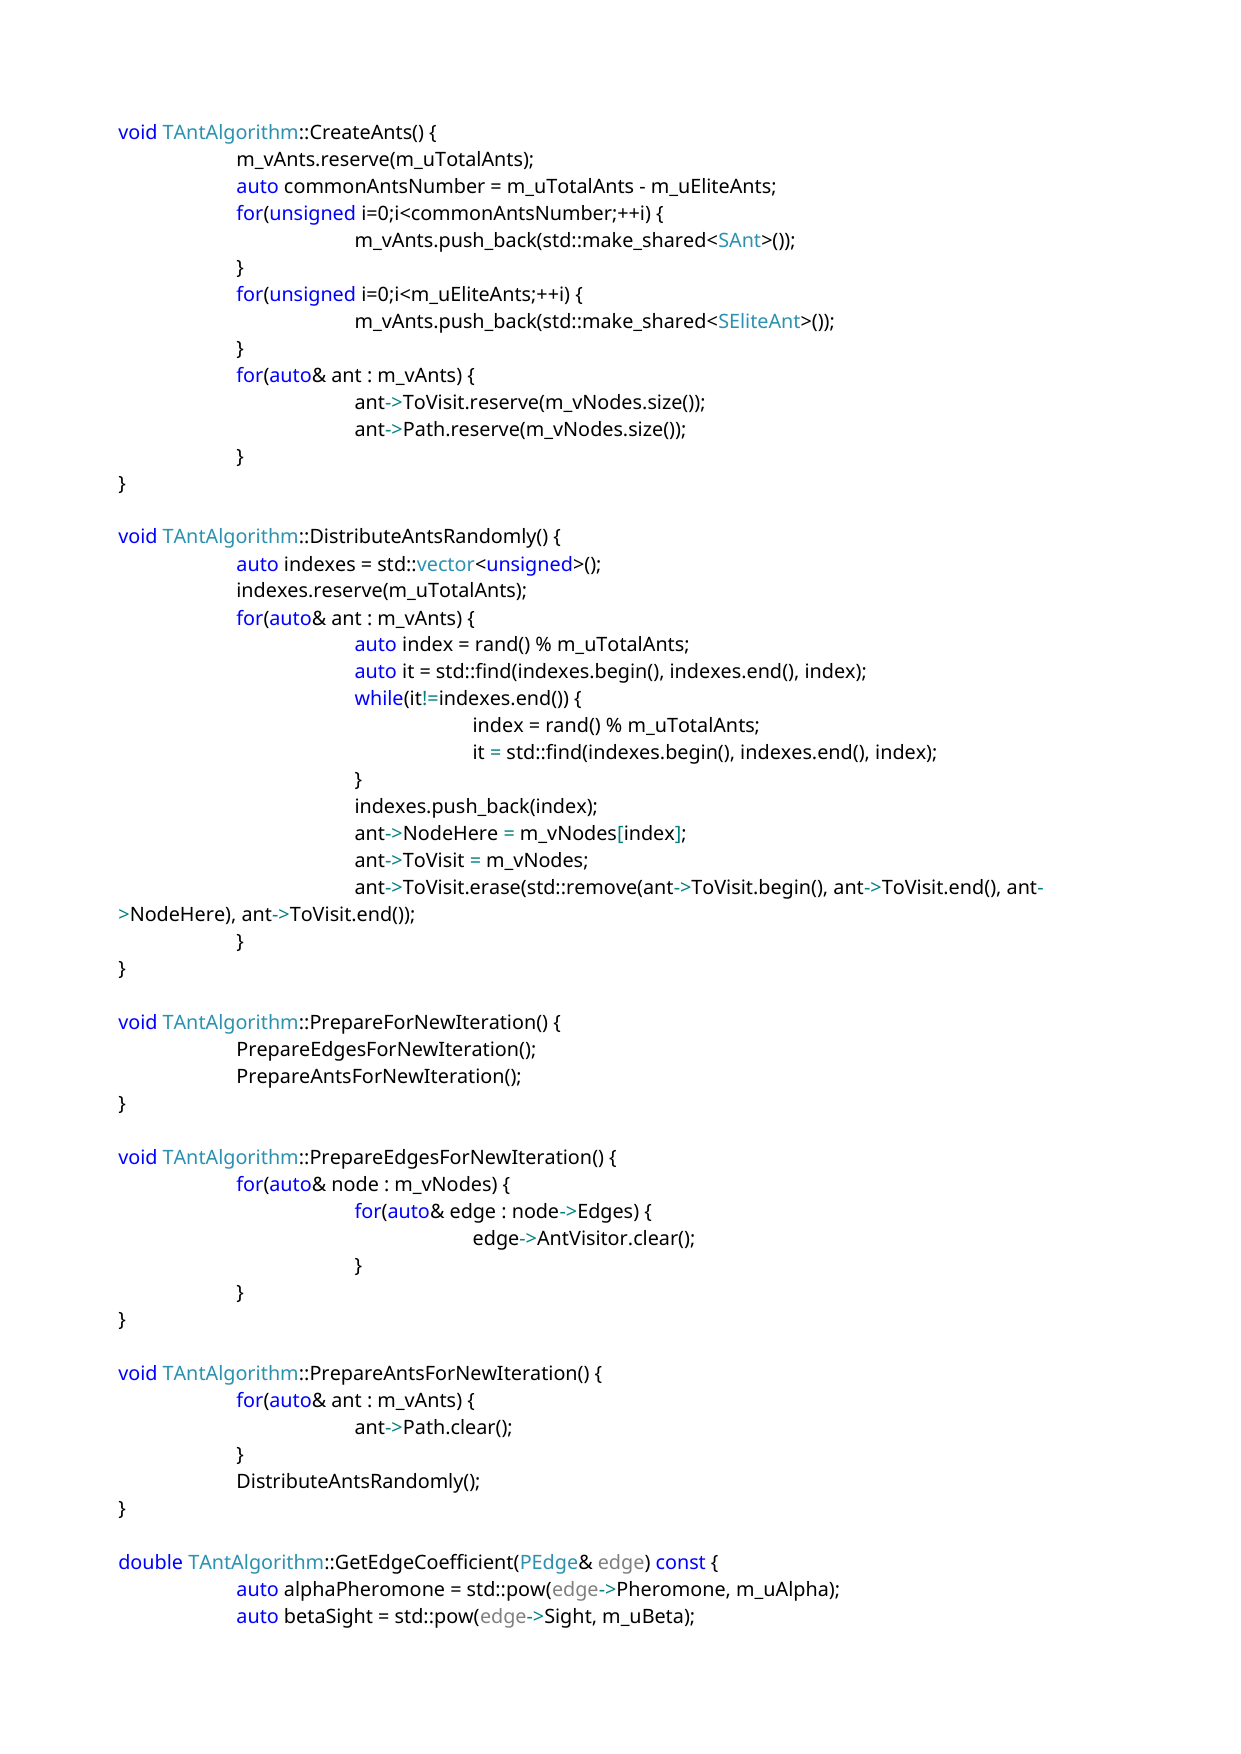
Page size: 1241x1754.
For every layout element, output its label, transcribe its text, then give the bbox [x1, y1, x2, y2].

text ant->ToVisit.erase(std::remove(ant->ToVisit.begin(), ant->ToVisit.end(), ant->NodeHere), ant->ToVisit.end()); [118, 873, 1122, 927]
text } [118, 1440, 1122, 1467]
text auto alphaPheromone = std::pow(edge->Pheromone, m_uAlpha); [118, 1575, 1122, 1602]
text m_vAnts.push_back(std::make_shared<SEliteAnt>()); [118, 307, 1122, 334]
text while(it!=indexes.end()) { [118, 685, 1122, 712]
text void TAntAlgorithm::PrepareForNewIteration() { [118, 1008, 1122, 1035]
text edge->AntVisitor.clear(); [118, 1224, 1122, 1251]
text index = rand() % m_uTotalAnts; [118, 712, 1122, 739]
text } [118, 469, 1122, 496]
text auto commonAntsNumber = m_uTotalAnts - m_uEliteAnts; [118, 172, 1122, 199]
text ant->Path.clear(); [118, 1413, 1122, 1440]
text } [118, 1278, 1122, 1305]
text for(auto& ant : m_vAnts) { [118, 1386, 1122, 1413]
text it = std::find(indexes.begin(), indexes.end(), index); [118, 739, 1122, 766]
text double TAntAlgorithm::GetEdgeCoefficient(PEdge& edge) const { [118, 1548, 1122, 1575]
text } [118, 766, 1122, 793]
text PrepareEdgesForNewIteration(); [118, 1035, 1122, 1062]
text PrepareAntsForNewIteration(); [118, 1062, 1122, 1089]
text for(auto& edge : node->Edges) { [118, 1197, 1122, 1224]
text ant->NodeHere = m_vNodes[index]; [118, 819, 1122, 847]
text auto betaSight = std::pow(edge->Sight, m_uBeta); [118, 1602, 1122, 1629]
text void TAntAlgorithm::PrepareAntsForNewIteration() { [118, 1359, 1122, 1386]
text } [118, 442, 1122, 469]
text } [118, 334, 1122, 361]
text for(unsigned i=0;i<m_uEliteAnts;++i) { [118, 280, 1122, 307]
text indexes.push_back(index); [118, 793, 1122, 819]
text void TAntAlgorithm::PrepareEdgesForNewIteration() { [118, 1143, 1122, 1170]
text for(unsigned i=0;i<commonAntsNumber;++i) { [118, 199, 1122, 226]
text for(auto& node : m_vNodes) { [118, 1170, 1122, 1197]
text DistributeAntsRandomly(); [118, 1467, 1122, 1494]
text ant->ToVisit = m_vNodes; [118, 847, 1122, 873]
text ant->Path.reserve(m_vNodes.size()); [118, 415, 1122, 442]
text for(auto& ant : m_vAnts) { [118, 604, 1122, 631]
text } [118, 954, 1122, 981]
text } [118, 253, 1122, 280]
text indexes.reserve(m_uTotalAnts); [118, 577, 1122, 604]
text } [118, 927, 1122, 954]
text m_vAnts.reserve(m_uTotalAnts); [118, 145, 1122, 172]
text for(auto& ant : m_vAnts) { [118, 361, 1122, 388]
text auto it = std::find(indexes.begin(), indexes.end(), index); [118, 658, 1122, 685]
text } [118, 1305, 1122, 1332]
text void TAntAlgorithm::DistributeAntsRandomly() { [118, 523, 1122, 550]
text auto index = rand() % m_uTotalAnts; [118, 631, 1122, 658]
text void TAntAlgorithm::CreateAnts() { [118, 118, 1122, 145]
text ant->ToVisit.reserve(m_vNodes.size()); [118, 388, 1122, 415]
text } [118, 1089, 1122, 1116]
text } [118, 1494, 1122, 1521]
text m_vAnts.push_back(std::make_shared<SAnt>()); [118, 226, 1122, 253]
text auto indexes = std::vector<unsigned>(); [118, 550, 1122, 577]
text } [118, 1251, 1122, 1278]
